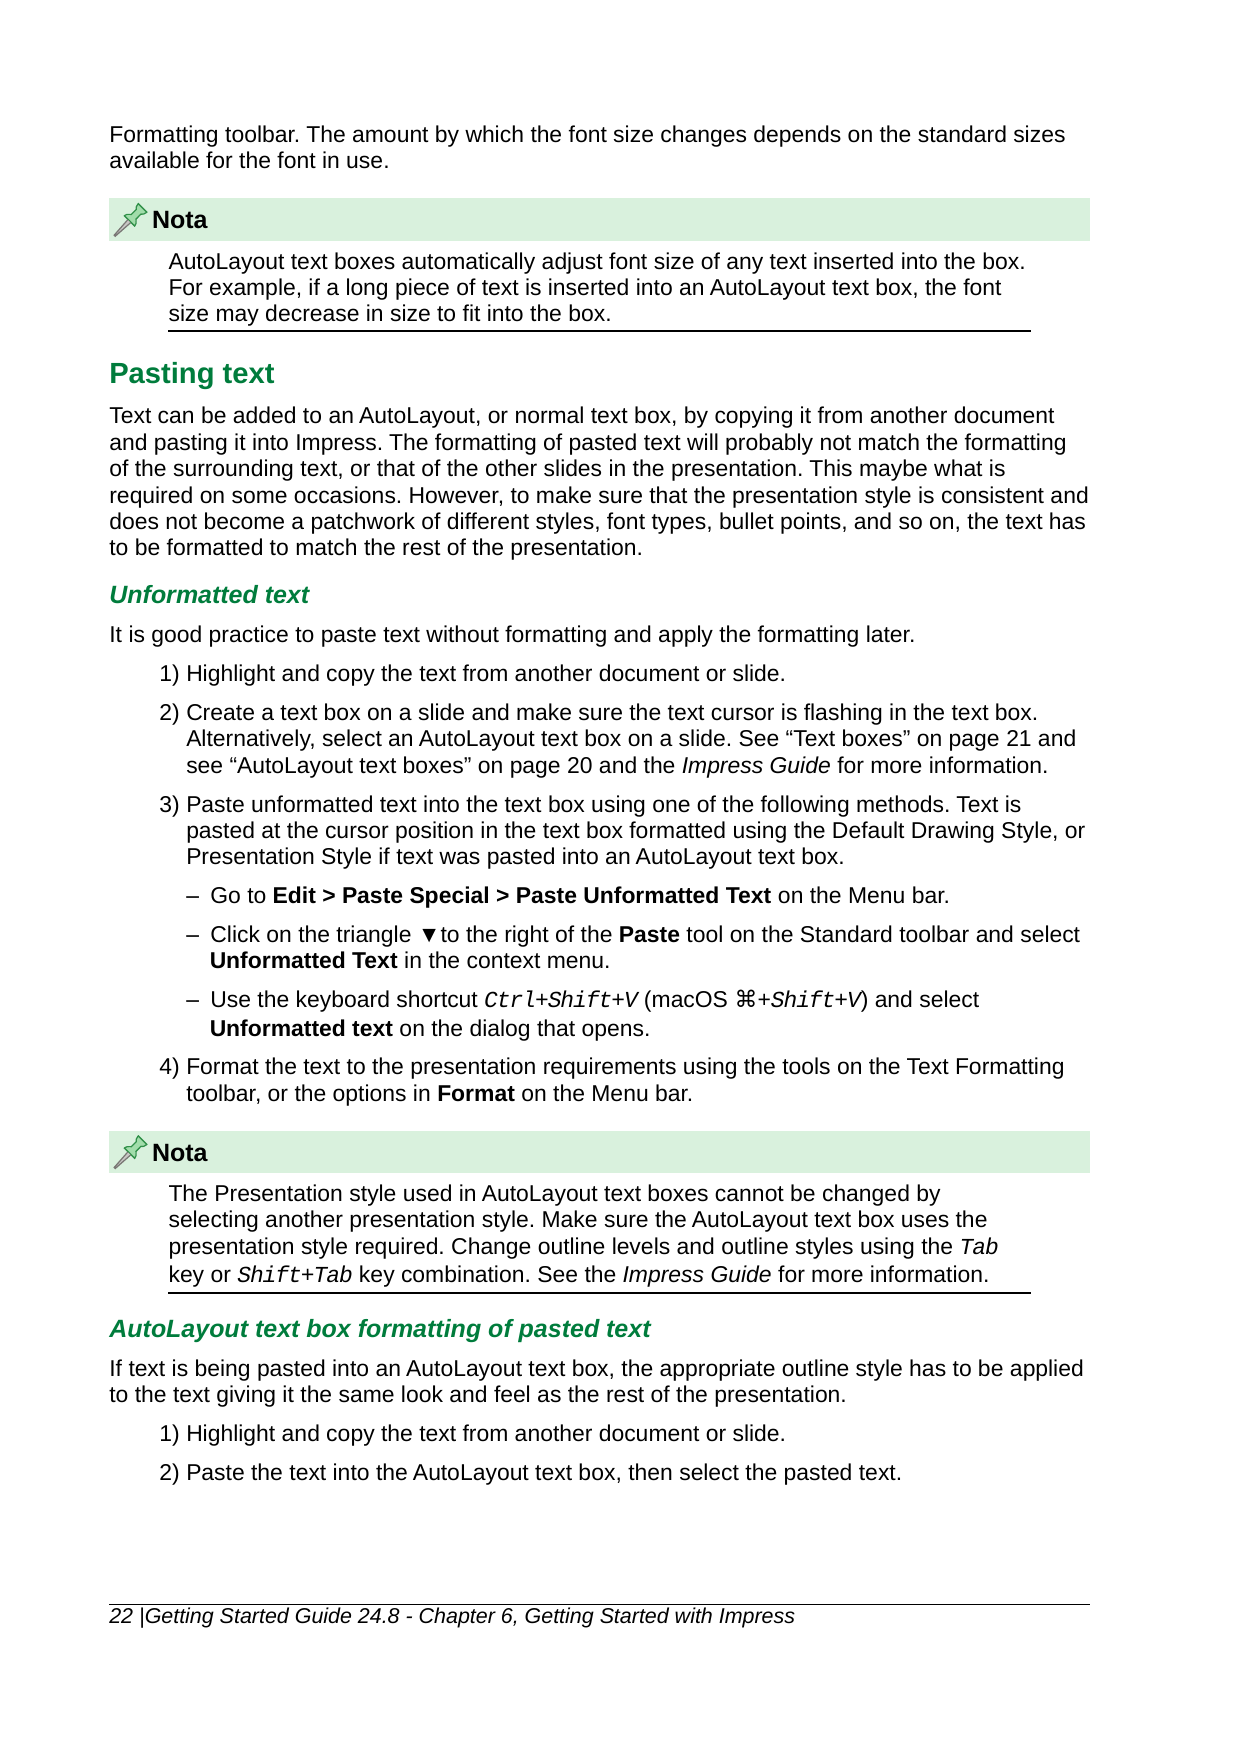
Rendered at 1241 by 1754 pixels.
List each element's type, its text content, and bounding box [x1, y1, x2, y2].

list Create a text box on a slide and make sure the text cursor is flashing in the text box. Alternatively, select an AutoLayout text box on a slide. See “Text boxes” on page 21 and see “AutoLayout text boxes” on page 20 and the Impress Guide for more information. [186, 699, 1090, 778]
list Click on the triangle ▼to the right of the Paste tool on the Standard toolbar and select Unformatted Text in the context menu. [186, 921, 1090, 974]
list Paste the text into the AutoLayout text box, then select the pasted text. [186, 1459, 1090, 1485]
subtitle Unformatted text [109, 580, 1090, 609]
list It is good practice to paste text without formatting and apply the formatting later. [109, 621, 1090, 648]
list Highlight and copy the text from another document or slide. [186, 660, 1090, 686]
list Go to Edit > Paste Special > Paste Unformatted Text on the Menu bar. [186, 882, 1090, 908]
list If text is being pasted into an AutoLayout text box, the appropriate outline style has to be applied to the text giving it the same look and feel as the rest of the presentation. [109, 1355, 1090, 1408]
subtitle Pasting text [109, 357, 1090, 390]
subtitle AutoLayout text box formatting of pasted text [109, 1314, 1090, 1343]
text The Presentation style used in AutoLayout text boxes cannot be changed by selecting another presentation style. Make sure the AutoLayout text box uses the presentation style required. Change outline levels and outline styles using the Tab key or Shift+Tab key combination. See the Impress Guide for more information. [168, 1180, 1031, 1292]
text AutoLayout text boxes automatically adjust font size of any text inserted into the box. For example, if a long piece of text is inserted into an AutoLayout text box, the font size may decrease in size to fit into the box. [168, 248, 1031, 330]
text Text can be added to an AutoLayout, or normal text box, by copying it from another document and pasting it into Impress. The formatting of pasted text will probably not match the formatting of the surrounding text, or that of the other slides in the presentation. This maybe what is required on some occasions. However, to make sure that the presentation style is consistent and does not become a patchwork of different styles, font types, bullet points, and so on, the text has to be formatted to match the rest of the presentation. [109, 402, 1090, 561]
subtitle Nota [151, 1131, 1090, 1173]
list Highlight and copy the text from another document or slide. [186, 1420, 1090, 1447]
list Format the text to the presentation requirements using the tools on the Text Formatting toolbar, or the options in Format on the Menu bar. [186, 1053, 1090, 1106]
list Use the keyboard shortcut Ctrl+Shift+V (macOS ⌘+Shift+V) and select Unformatted text on the dialog that opens. [186, 986, 1090, 1041]
text Formatting toolbar. The amount by which the font size changes depends on the standard sizes available for the font in use. [109, 121, 1090, 174]
subtitle Nota [109, 198, 1090, 241]
list Paste unformatted text into the text box using one of the following methods. Text is pasted at the cursor position in the text box formatted using the Default Drawing Style, or Presentation Style if text was pasted into an AutoLayout text box. [186, 791, 1090, 869]
